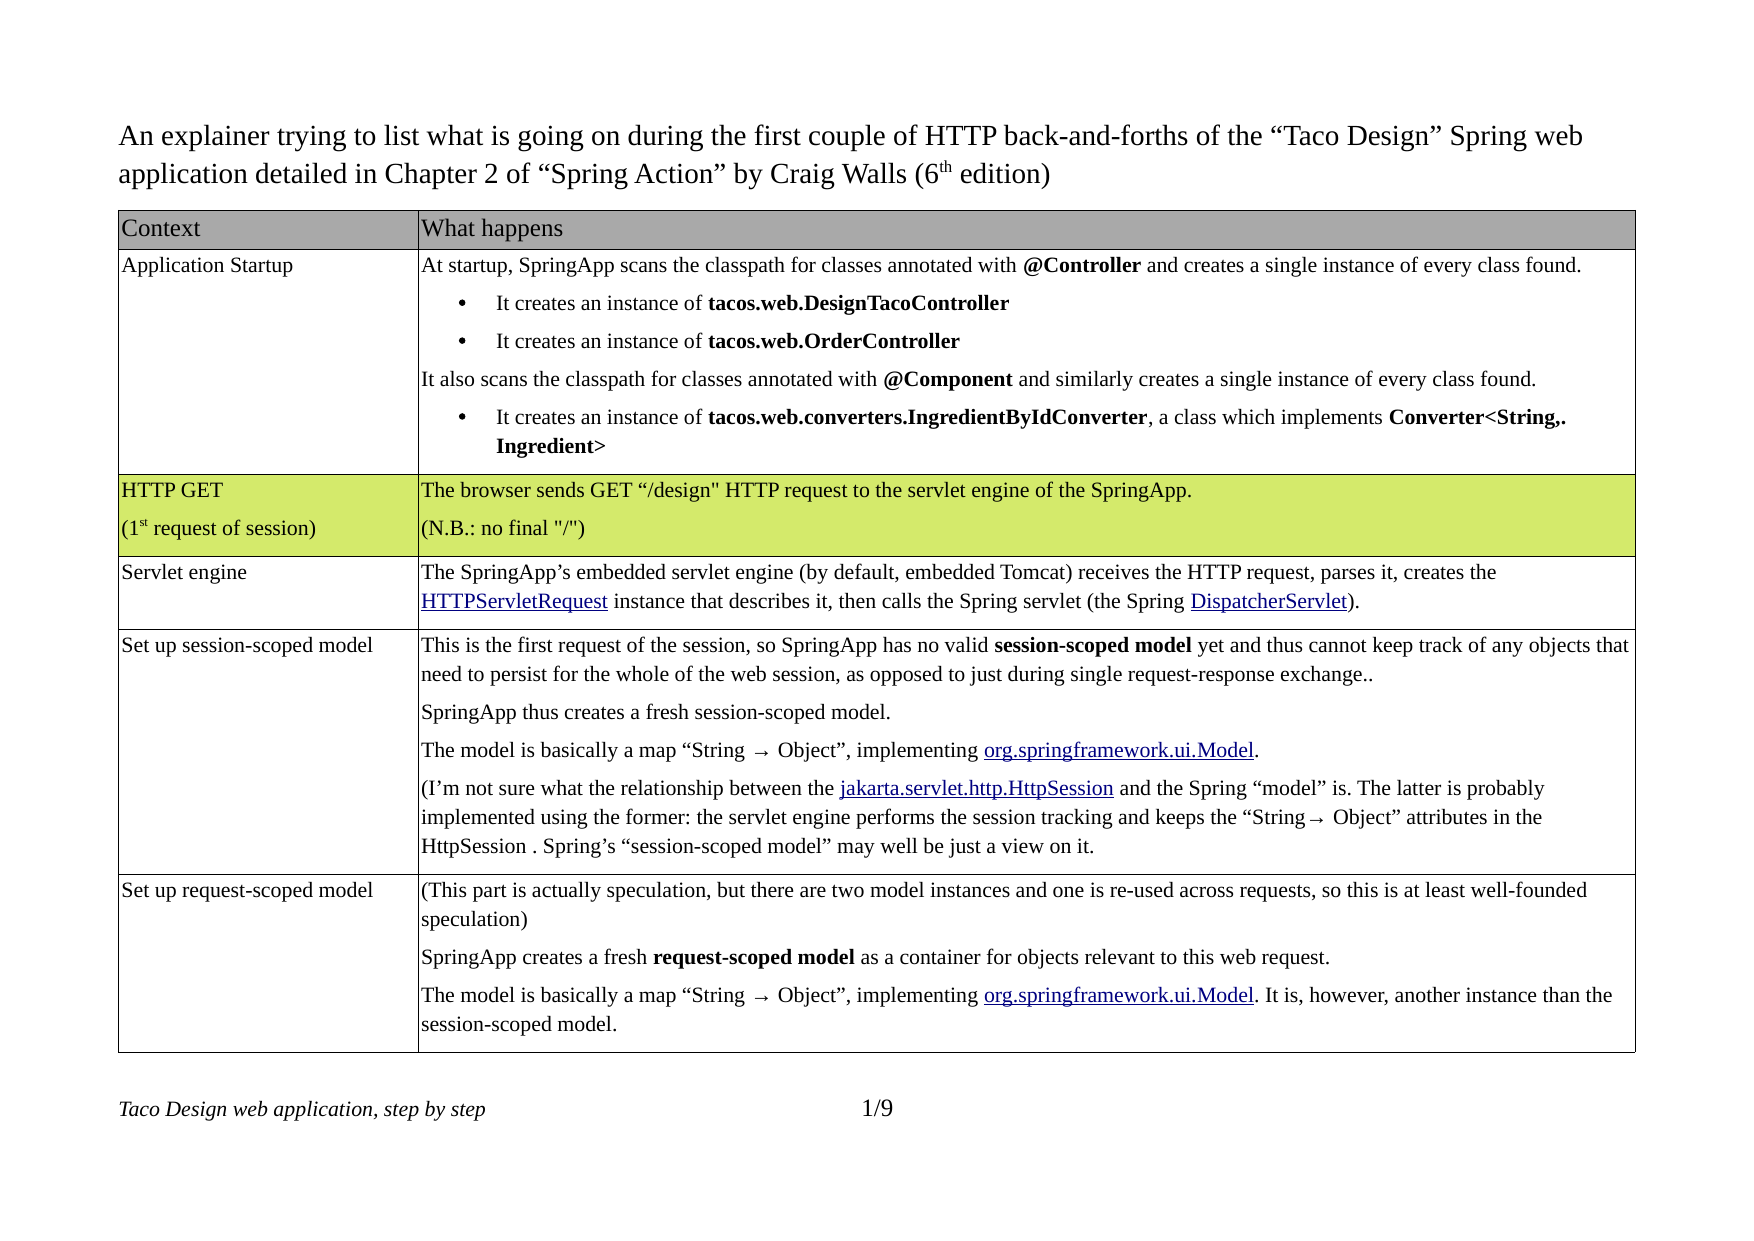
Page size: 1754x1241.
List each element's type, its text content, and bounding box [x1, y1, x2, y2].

table_cell (This part is actually speculation, but there are two model instances and one is re-used across requests, so this is at least well-founded speculation) SpringApp creates a fresh request-scoped model as a container for objects relevant to this web request. The model is basically a map “String → Object”, implementing org.springframework.ui.Model. It is, however, another instance than the session-scoped model. [419, 875, 1635, 1052]
table_header What happens [419, 211, 1635, 249]
table_cell Application Startup [119, 250, 418, 474]
table_cell Set up session-scoped model [119, 630, 418, 874]
table_cell Servlet engine [119, 557, 418, 629]
text An explainer trying to list what is going on during the first couple of HTTP back-and-forths of the “Taco Design” Spring web application detailed in Chapter 2 of “Spring Action” by Craig Walls (6th edition) [118, 118, 1636, 190]
table_cell The browser sends GET “/design" HTTP request to the servlet engine of the SpringApp. (N.B.: no final "/") [419, 475, 1635, 556]
table_cell Set up request-scoped model [119, 875, 418, 1052]
table_cell At startup, SpringApp scans the classpath for classes annotated with @Controller and creates a single instance of every class found. It creates an instance of tacos.web.DesignTacoController It creates an instance of tacos.web.OrderController It also scans the classpath for classes annotated with @Component and similarly creates a single instance of every class found. It creates an instance of tacos.web.converters.IngredientByIdConverter, a class which implements Converter<String,. Ingredient> [419, 250, 1635, 474]
table_cell HTTP GET (1st request of session) [119, 475, 418, 556]
table_cell This is the first request of the session, so SpringApp has no valid session-scoped model yet and thus cannot keep track of any objects that need to persist for the whole of the web session, as opposed to just during single request-response exchange.. SpringApp thus creates a fresh session-scoped model. The model is basically a map “String → Object”, implementing org.springframework.ui.Model. (I’m not sure what the relationship between the jakarta.servlet.http.HttpSession and the Spring “model” is. The latter is probably implemented using the former: the servlet engine performs the session tracking and keeps the “String→ Object” attributes in the HttpSession . Spring’s “session-scoped model” may well be just a view on it. [419, 630, 1635, 874]
table_cell The SpringApp’s embedded servlet engine (by default, embedded Tomcat) receives the HTTP request, parses it, creates the HTTPServletRequest instance that describes it, then calls the Spring servlet (the Spring DispatcherServlet). [419, 557, 1635, 629]
table_header Context [119, 211, 418, 249]
